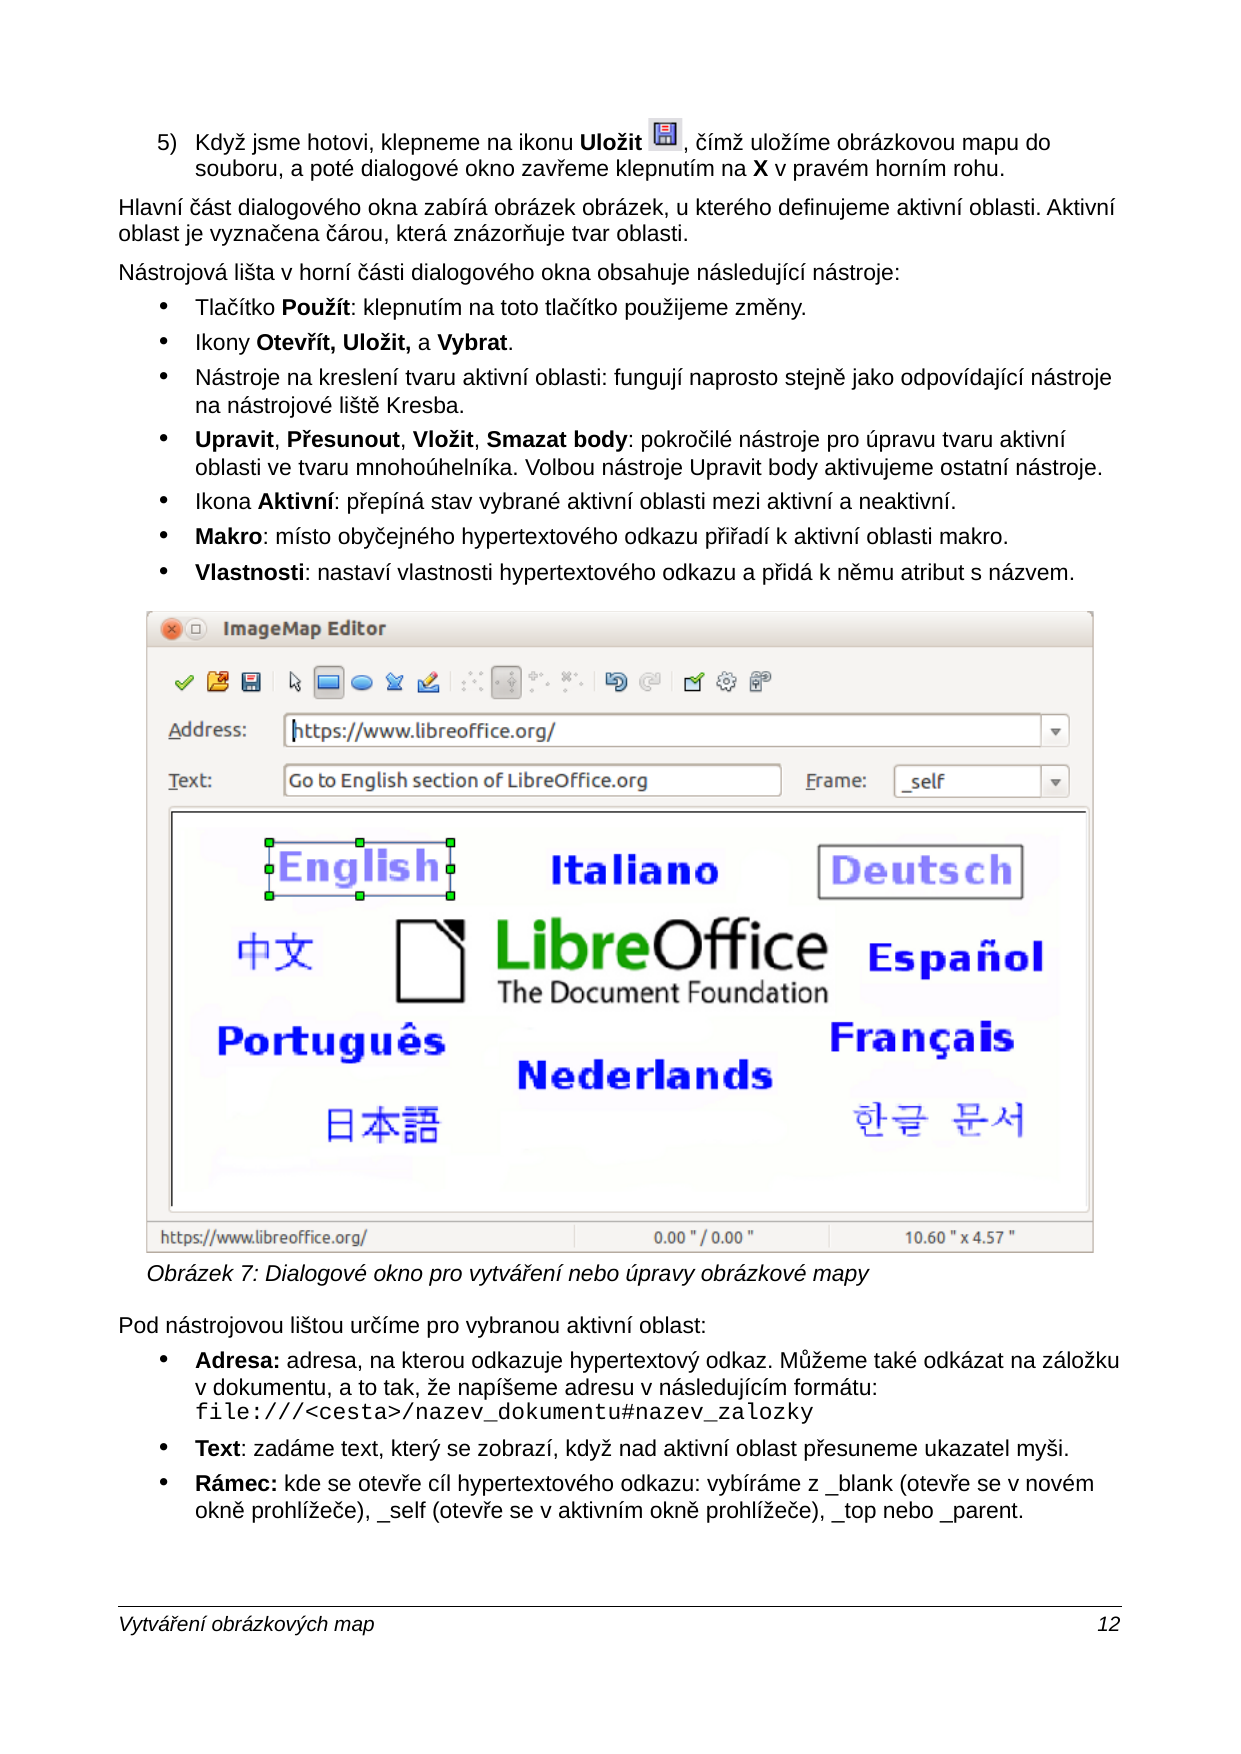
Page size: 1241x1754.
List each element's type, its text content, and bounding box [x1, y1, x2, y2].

list Nástrojová lišta v horní části dialogového okna obsahuje následující nástroje: [118, 259, 1122, 285]
picture [146, 611, 1094, 1253]
list Ikony Otevřít, Uložit, a Vybrat. [156, 327, 1122, 356]
list Makro: místo obyčejného hypertextového odkazu přiřadí k aktivní oblasti makro. [156, 522, 1122, 551]
text Hlavní část dialogového okna zabírá obrázek obrázek, u kterého definujeme aktivní oblasti. Aktivní oblast je vyznačena čárou, která znázorňuje tvar oblasti. [118, 194, 1122, 246]
list Text: zadáme text, který se zobrazí, když nad aktivní oblast přesuneme ukazatel myši. [156, 1433, 1122, 1462]
list Ikona Aktivní: přepíná stav vybrané aktivní oblasti mezi aktivní a neaktivní. [156, 486, 1122, 515]
list Upravit, Přesunout, Vložit, Smazat body: pokročilé nástroje pro úpravu tvaru aktivní oblasti ve tvaru mnohoúhelníka. Volbou nástroje Upravit body aktivujeme ostatní nástroje. [156, 424, 1122, 480]
list Pod nástrojovou lištou určíme pro vybranou aktivní oblast: [118, 1312, 1122, 1339]
text Obrázek 7: Dialogové okno pro vytváření nebo úpravy obrázkové mapy [146, 1259, 1094, 1286]
list Nástroje na kreslení tvaru aktivní oblasti: fungují naprosto stejně jako odpovídající nástroje na nástrojové liště Kresba. [156, 363, 1122, 418]
list Adresa: adresa, na kterou odkazuje hypertextový odkaz. Můžeme také odkázat na záložku v dokumentu, a to tak, že napíšeme adresu v následujícím formátu: file:///<cesta>/nazev_dokumentu#nazev_zalozky [156, 1345, 1122, 1427]
list Rámec: kde se otevře cíl hypertextového odkazu: vybíráme z _blank (otevře se v novém okně prohlížeče), _self (otevře se v aktivním okně prohlížeče), _top nebo _parent. [156, 1468, 1122, 1524]
list Tlačítko Použít: klepnutím na toto tlačítko použijeme změny. [156, 292, 1122, 321]
picture [648, 118, 683, 151]
list Vlastnosti: nastaví vlastnosti hypertextového odkazu a přidá k němu atribut s názvem. [156, 557, 1122, 586]
list Když jsme hotovi, klepneme na ikonu Uložit , čímž uložíme obrázkovou mapu do souboru, a poté dialogové okno zavřeme klepnutím na X v pravém horním rohu. [177, 118, 1122, 181]
